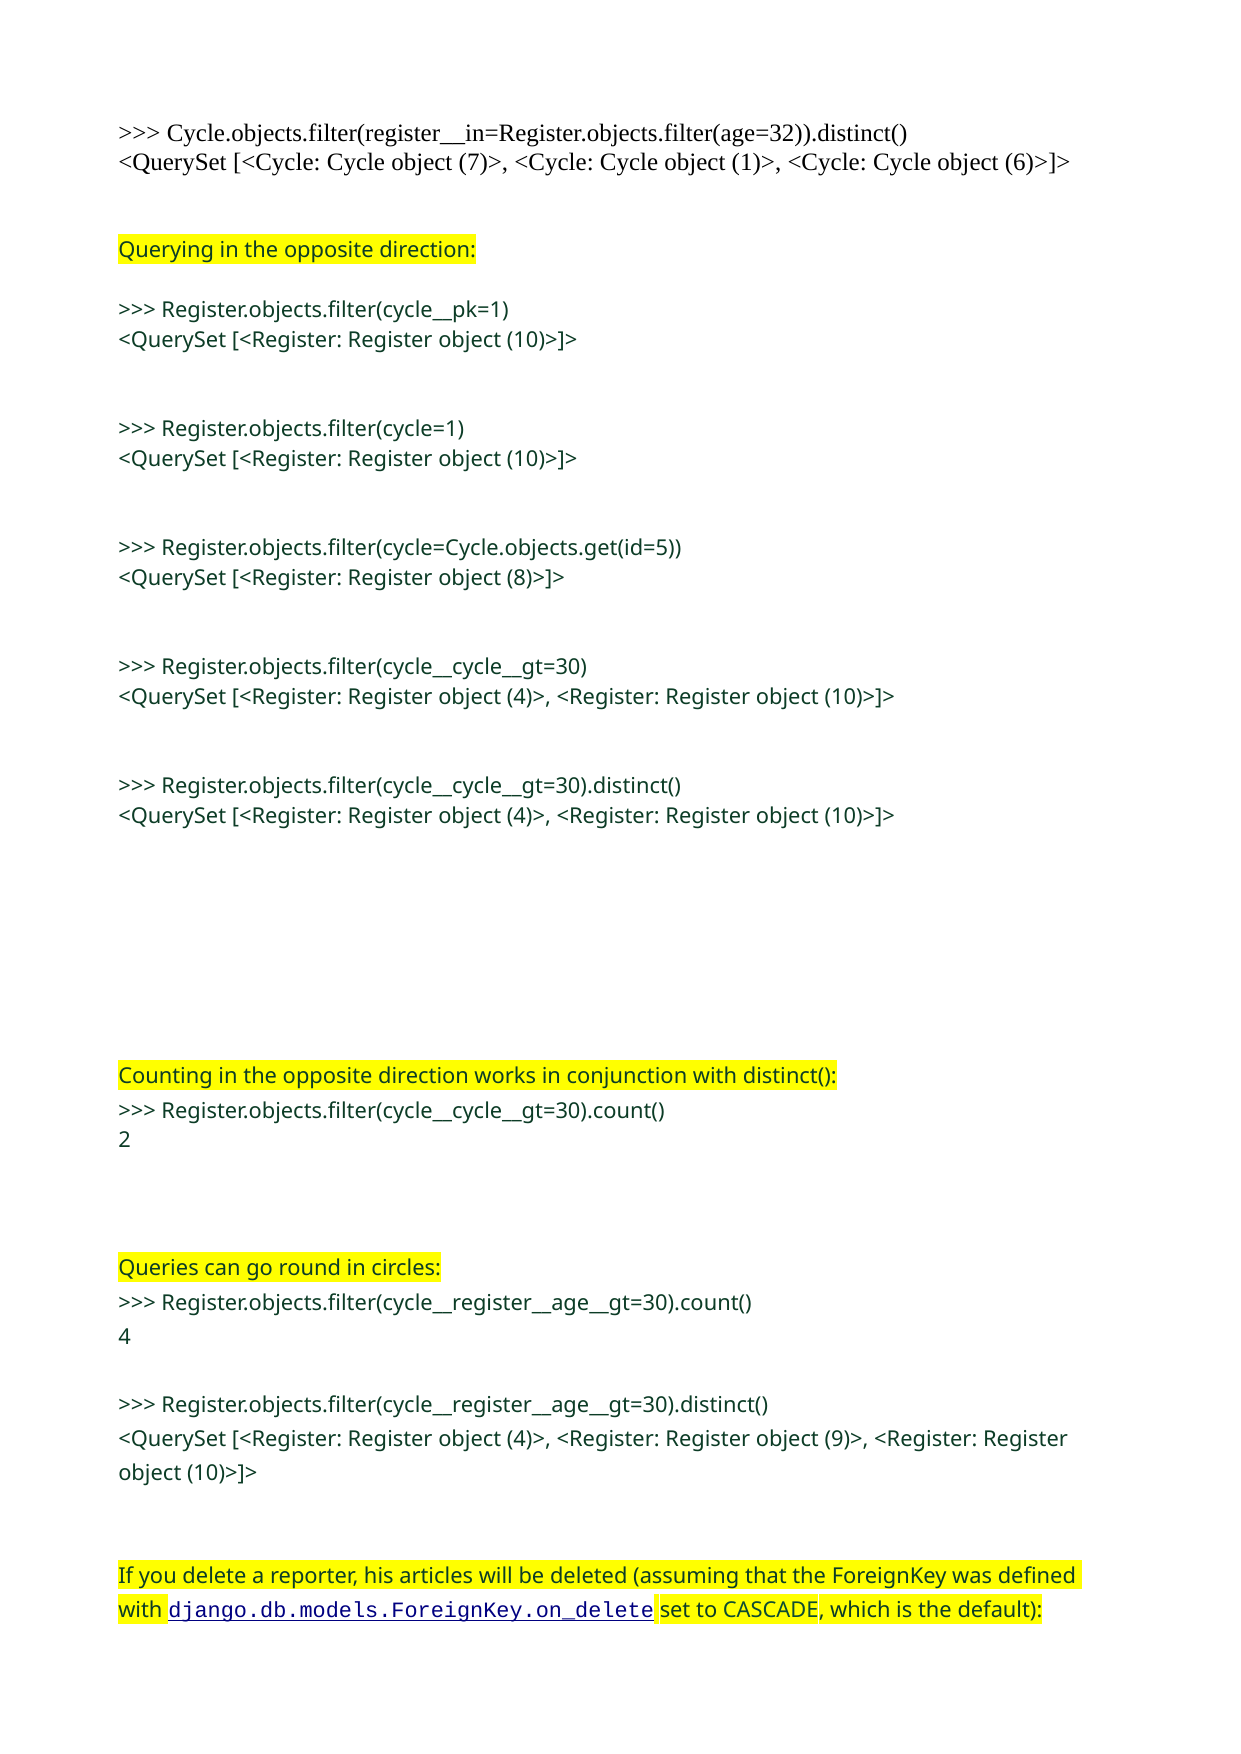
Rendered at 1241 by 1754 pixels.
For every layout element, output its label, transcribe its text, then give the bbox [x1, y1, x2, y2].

text >>> Register.objects.filter(cycle__cycle__gt=30).distinct() [118, 770, 1122, 800]
text >>> Cycle.objects.filter(register__in=Register.objects.filter(age=32)).distinct() [118, 118, 1122, 147]
text Queries can go round in circles: [118, 1252, 1122, 1282]
text <QuerySet [<Register: Register object (8)>]> [118, 562, 1122, 592]
text <QuerySet [<Register: Register object (4)>, <Register: Register object (9)>, <Register: Register object (10)>]> [118, 1423, 1122, 1487]
text >>> Register.objects.filter(cycle=1) [118, 413, 1122, 443]
text >>> Register.objects.filter(cycle__cycle__gt=30) [118, 651, 1122, 681]
text >>> Register.objects.filter(cycle=Cycle.objects.get(id=5)) [118, 532, 1122, 562]
text If you delete a reporter, his articles will be deleted (assuming that the ForeignKey was defined with django.db.models.ForeignKey.on_delete set to CASCADE, which is the default): [118, 1560, 1122, 1624]
text 2 [118, 1124, 1122, 1154]
text 4 [118, 1321, 1122, 1350]
text <QuerySet [<Cycle: Cycle object (7)>, <Cycle: Cycle object (1)>, <Cycle: Cycle object (6)>]> [118, 147, 1122, 176]
text <QuerySet [<Register: Register object (10)>]> [118, 443, 1122, 472]
text <QuerySet [<Register: Register object (4)>, <Register: Register object (10)>]> [118, 800, 1122, 830]
text >>> Register.objects.filter(cycle__cycle__gt=30).count() [118, 1094, 1122, 1124]
text Querying in the opposite direction: [118, 234, 1122, 264]
text Counting in the opposite direction works in conjunction with distinct(): [118, 1060, 1122, 1090]
text >>> Register.objects.filter(cycle__register__age__gt=30).distinct() [118, 1389, 1122, 1419]
text <QuerySet [<Register: Register object (4)>, <Register: Register object (10)>]> [118, 681, 1122, 711]
text >>> Register.objects.filter(cycle__pk=1) [118, 294, 1122, 323]
text >>> Register.objects.filter(cycle__register__age__gt=30).count() [118, 1286, 1122, 1316]
text <QuerySet [<Register: Register object (10)>]> [118, 323, 1122, 353]
